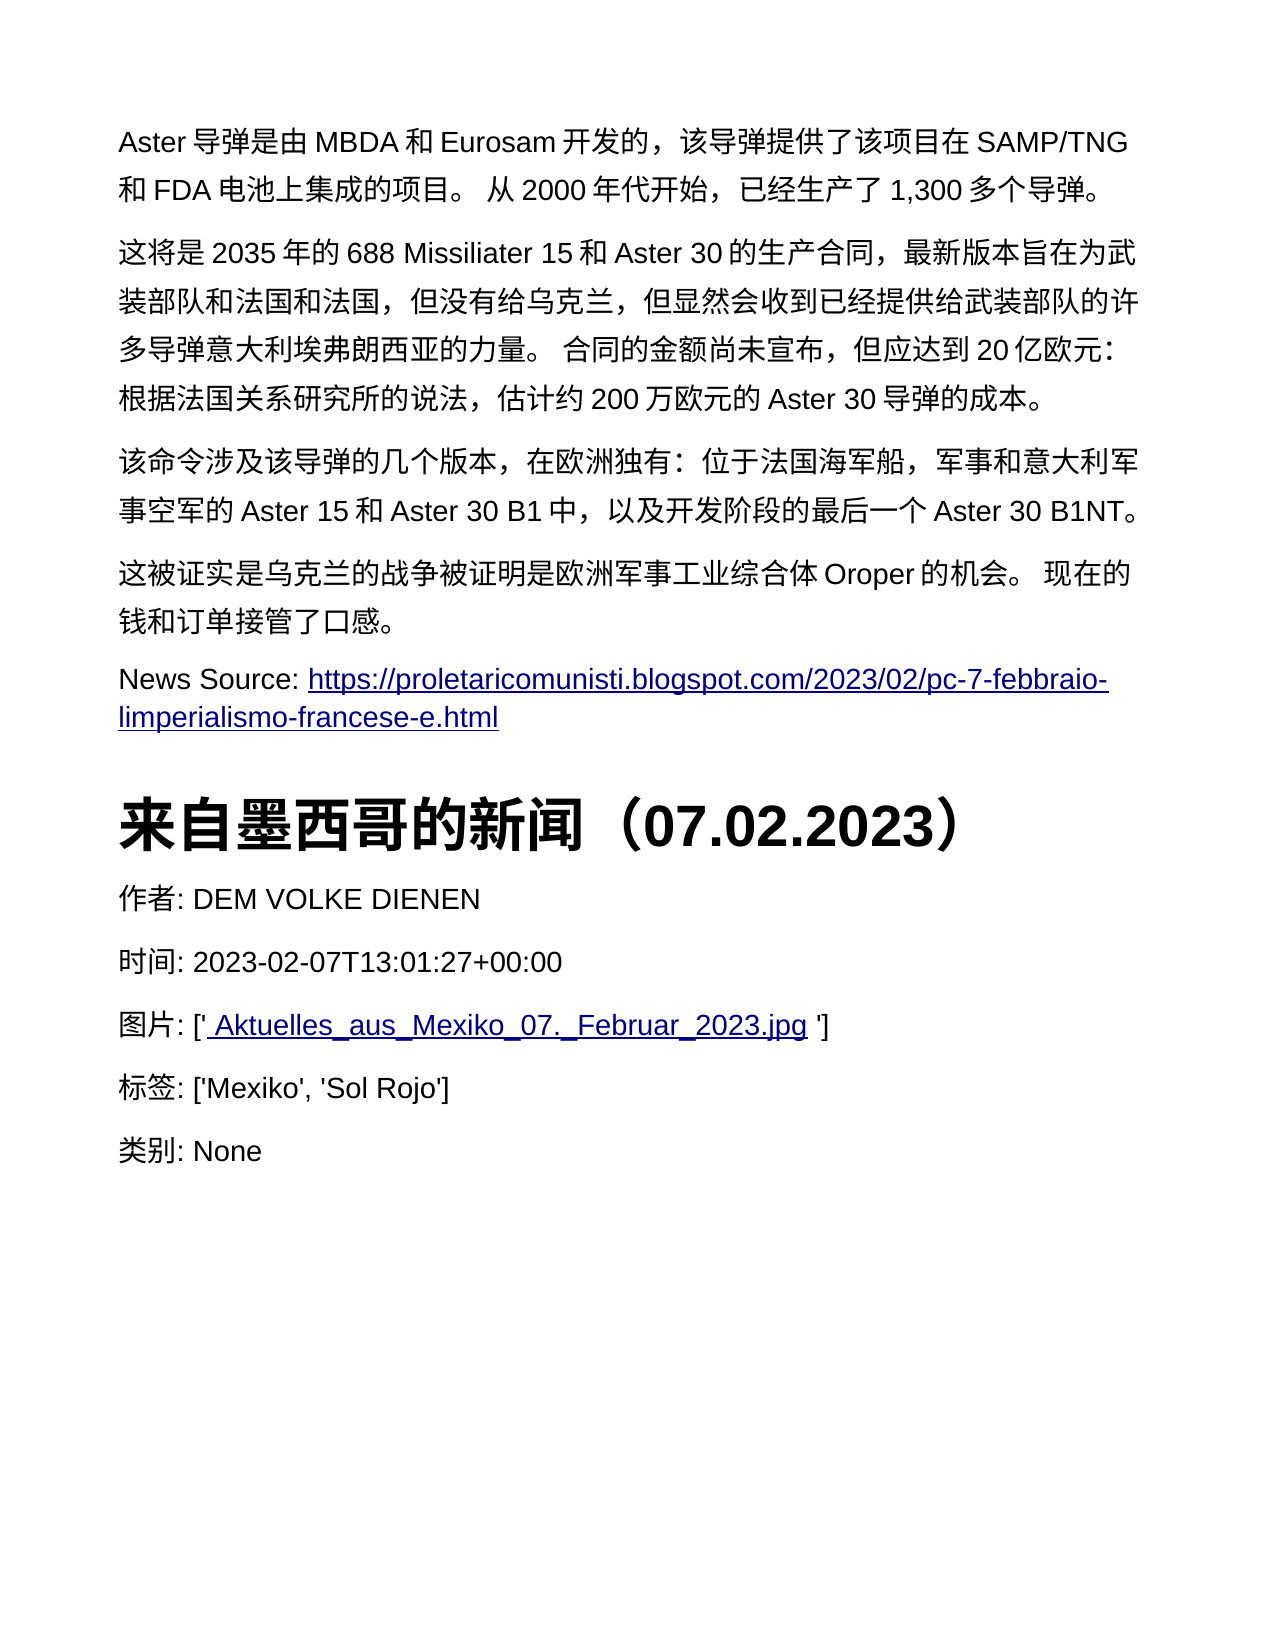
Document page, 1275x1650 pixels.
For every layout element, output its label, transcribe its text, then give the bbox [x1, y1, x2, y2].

text 这被证实是乌克兰的战争被证明是欧洲军事工业综合体Oroper的机会。 现在的钱和订单接管了口感。 [118, 550, 1157, 641]
subtitle 来自墨西哥的新闻（07.02.2023） [118, 778, 1157, 863]
text Aster导弹是由MBDA和Eurosam开发的，该导弹提供了该项目在SAMP/TNG和FDA电池上集成的项目。 从2000年代开始，已经生产了1,300多个导弹。 [118, 118, 1157, 209]
text 这将是2035年的688 Missiliater 15和Aster 30的生产合同，最新版本旨在为武装部队和法国和法国，但没有给乌克兰，但显然会收到已经提供给武装部队的许多导弹意大利埃弗朗西亚的力量。 合同的金额尚未宣布，但应达到20亿欧元：根据法国关系研究所的说法，估计约200万欧元的Aster 30导弹的成本。 [118, 230, 1157, 418]
text 该命令涉及该导弹的几个版本，在欧洲独有：位于法国海军船，军事和意大利军事空军的Aster 15和Aster 30 B1中，以及开发阶段的最后一个Aster 30 B1NT。 [118, 438, 1157, 529]
text 类别: None [118, 1128, 1157, 1170]
text News Source: https://proletaricomunisti.blogspot.com/2023/02/pc-7-febbraio-limperialismo-francese-e.html [118, 662, 1157, 734]
text 时间: 2023-02-07T13:01:27+00:00 [118, 939, 1157, 981]
text 图片: [' Aktuelles_aus_Mexiko_07._Februar_2023.jpg '] [118, 1002, 1157, 1044]
text 作者: DEM VOLKE DIENEN [118, 876, 1157, 918]
text 标签: ['Mexiko', 'Sol Rojo'] [118, 1065, 1157, 1107]
